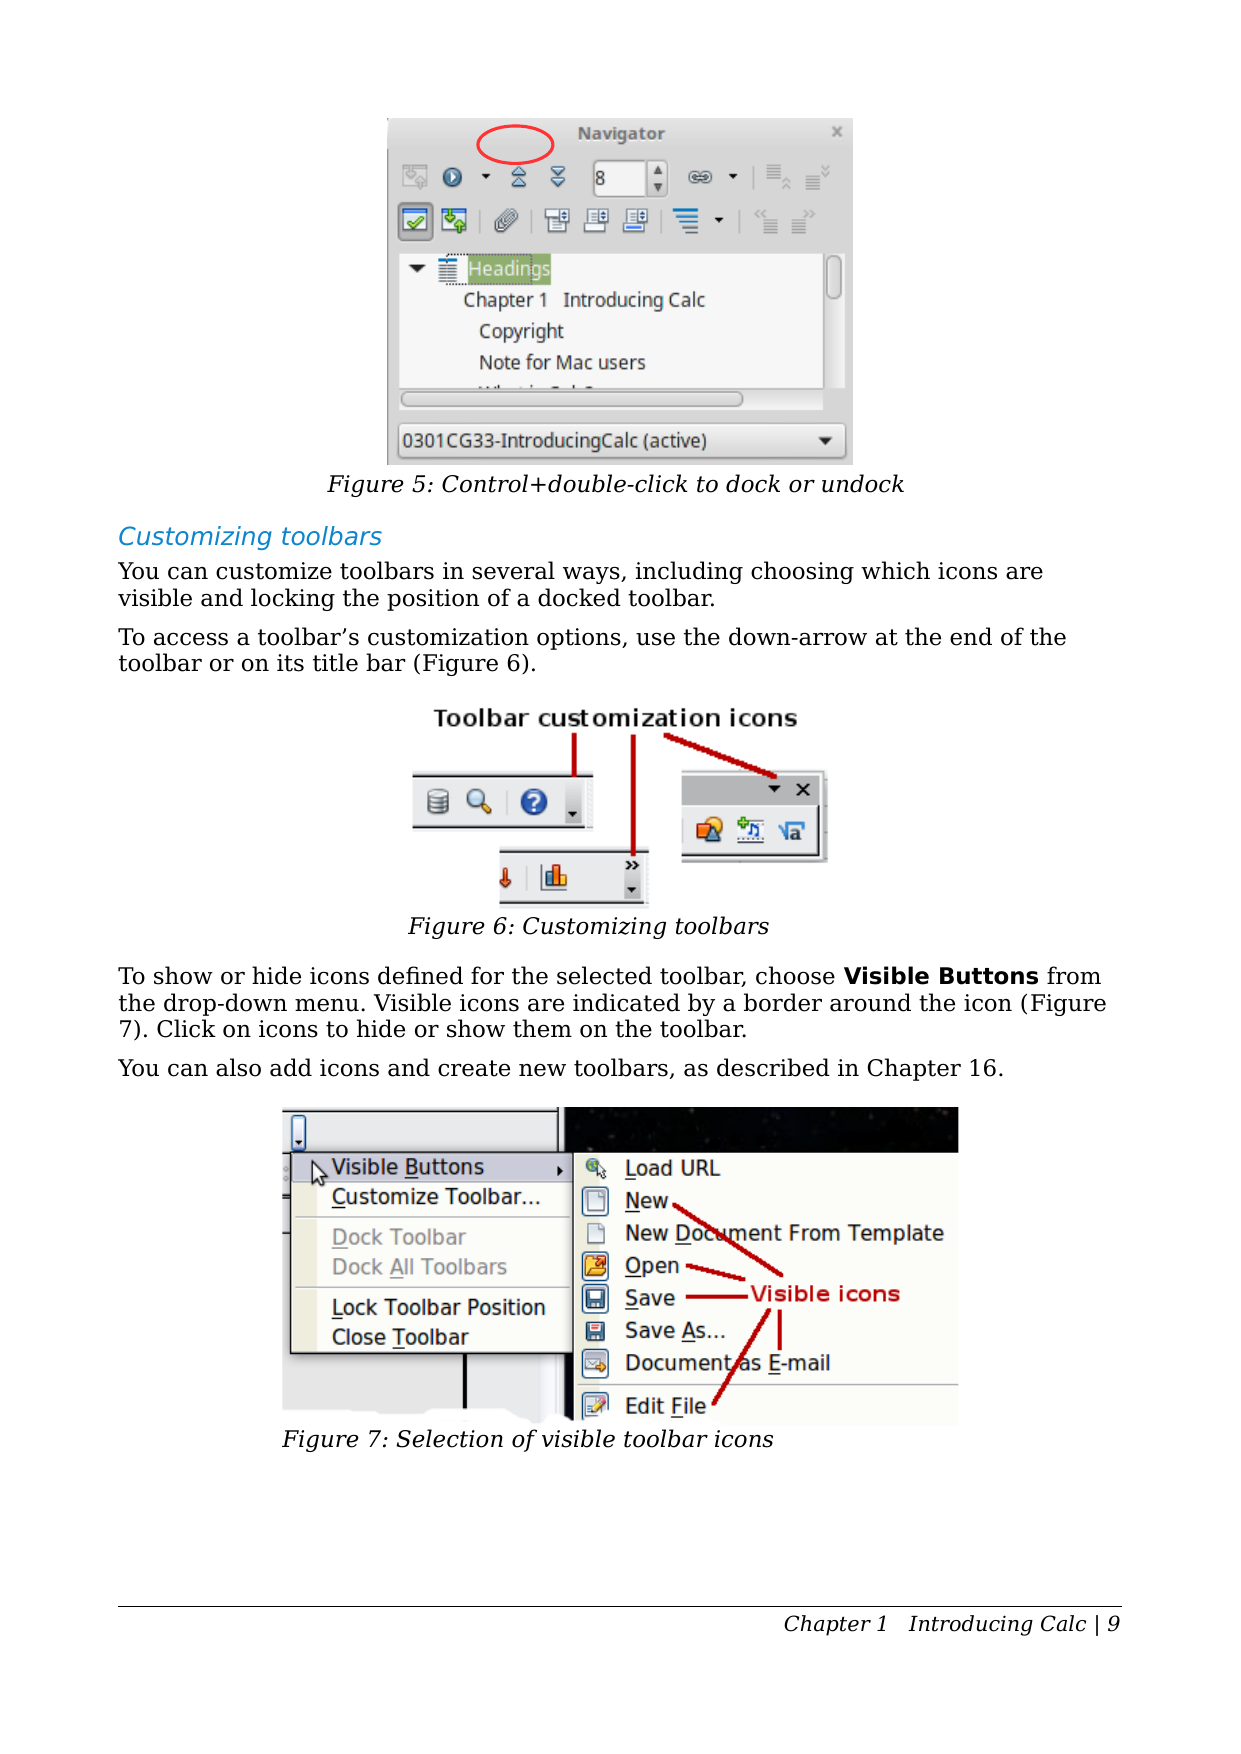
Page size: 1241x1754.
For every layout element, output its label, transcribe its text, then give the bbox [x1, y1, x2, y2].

text You can customize toolbars in several ways, including choosing which icons are visible and locking the position of a docked toolbar. [118, 558, 1122, 611]
text To access a toolbar’s customization options, use the down-arrow at the end of the toolbar or on its title bar (Figure 6). [118, 624, 1122, 677]
subtitle Customizing toolbars [118, 522, 1122, 552]
text To show or hide icons defined for the selected toolbar, choose Visible Buttons from the drop-down menu. Visible icons are indicated by a border around the icon (Figure 7). Click on icons to hide or show them on the toolbar. [118, 963, 1122, 1043]
picture [387, 118, 853, 465]
text Figure 5: Control+double-click to dock or undock [327, 472, 913, 498]
picture [282, 1107, 959, 1426]
text Figure 6: Customizing toolbars [408, 914, 832, 940]
text Figure 7: Selection of visible toolbar icons [282, 1426, 958, 1452]
text You can also add icons and create new toolbars, as described in Chapter 16. [118, 1056, 1122, 1082]
picture [408, 702, 833, 914]
